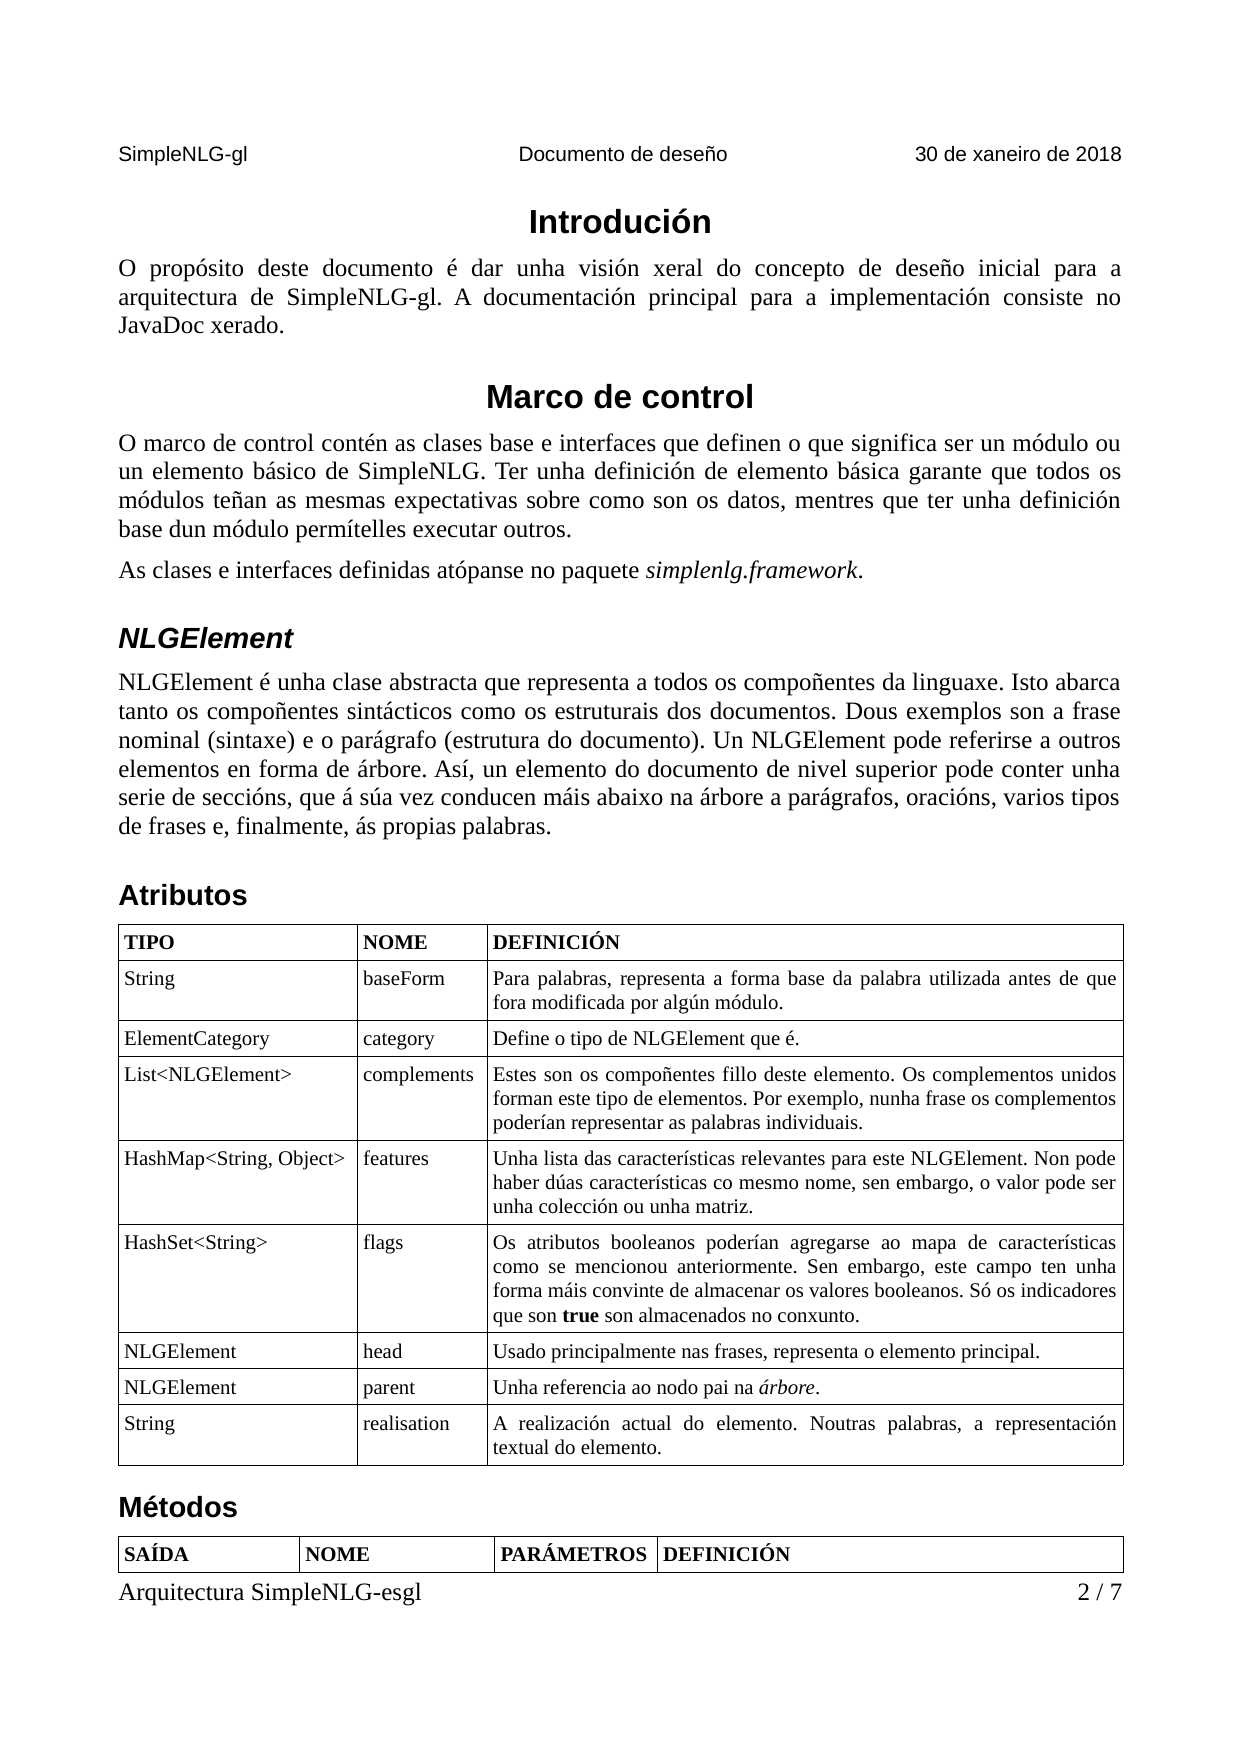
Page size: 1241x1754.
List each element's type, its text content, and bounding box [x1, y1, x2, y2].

table_cell ElementCategory [119, 1021, 357, 1056]
table_cell String [119, 961, 357, 1020]
table_cell parent [358, 1369, 487, 1404]
table_cell complements [358, 1057, 487, 1140]
text As clases e interfaces definidas atópanse no paquete simplenlg.framework. [118, 555, 1122, 584]
subtitle Métodos [118, 1490, 1122, 1523]
text NLGElement é unha clase abstracta que representa a todos os compoñentes da linguaxe. Isto abarca tanto os compoñentes sintácticos como os estruturais dos documentos. Dous exemplos son a frase nominal (sintaxe) e o parágrafo (estrutura do documento). Un NLGElement pode referirse a outros elementos en forma de árbore. Así, un elemento do documento de nivel superior pode conter unha serie de seccións, que á súa vez conducen máis abaixo na árbore a parágrafos, oracións, varios tipos de frases e, finalmente, ás propias palabras. [118, 667, 1122, 840]
table_cell flags [358, 1225, 487, 1332]
table_cell category [358, 1021, 487, 1056]
table_header SAÍDA [119, 1537, 299, 1572]
table_cell head [358, 1333, 487, 1368]
table_cell NLGElement [119, 1369, 357, 1404]
table_cell Unha referencia ao nodo pai na árbore. [488, 1369, 1123, 1404]
table_cell NLGElement [119, 1333, 357, 1368]
table_header NOME [358, 925, 487, 959]
subtitle NLGElement [118, 621, 1122, 655]
table_header PARÁMETROS [495, 1537, 657, 1572]
table_cell Os atributos booleanos poderían agregarse ao mapa de características como se mencionou anteriormente. Sen embargo, este campo ten unha forma máis convinte de almacenar os valores booleanos. Só os indicadores que son true son almacenados no conxunto. [488, 1225, 1123, 1332]
table_cell Estes son os compoñentes fillo deste elemento. Os complementos unidos forman este tipo de elementos. Por exemplo, nunha frase os complementos poderían representar as palabras individuais. [488, 1057, 1123, 1140]
table_cell features [358, 1141, 487, 1224]
subtitle Introdución [118, 202, 1122, 241]
table_cell Para palabras, representa a forma base da palabra utilizada antes de que fora modificada por algún módulo. [488, 961, 1123, 1020]
subtitle Atributos [118, 877, 1122, 911]
text O marco de control contén as clases base e interfaces que definen o que significa ser un módulo ou un elemento básico de SimpleNLG. Ter unha definición de elemento básica garante que todos os módulos teñan as mesmas expectativas sobre como son os datos, mentres que ter unha definición base dun módulo permítelles executar outros. [118, 428, 1122, 543]
table_cell A realización actual do elemento. Noutras palabras, a representación textual do elemento. [488, 1405, 1123, 1464]
table_header TIPO [119, 925, 357, 959]
table_cell Unha lista das características relevantes para este NLGElement. Non pode haber dúas características co mesmo nome, sen embargo, o valor pode ser unha colección ou unha matriz. [488, 1141, 1123, 1224]
table_cell Usado principalmente nas frases, representa o elemento principal. [488, 1333, 1123, 1368]
table_cell realisation [358, 1405, 487, 1464]
table_cell String [119, 1405, 357, 1464]
table_cell Define o tipo de NLGElement que é. [488, 1021, 1123, 1056]
table_cell HashSet<String> [119, 1225, 357, 1332]
table_cell baseForm [358, 961, 487, 1020]
table_header DEFINICIÓN [488, 925, 1123, 959]
table_header NOME [300, 1537, 494, 1572]
table_header DEFINICIÓN [658, 1537, 1123, 1572]
table_cell HashMap<String, Object> [119, 1141, 357, 1224]
subtitle Marco de control [118, 377, 1122, 415]
text O propósito deste documento é dar unha visión xeral do concepto de deseño inicial para a arquitectura de SimpleNLG-gl. A documentación principal para a implementación consiste no JavaDoc xerado. [118, 253, 1122, 339]
table_cell List<NLGElement> [119, 1057, 357, 1140]
